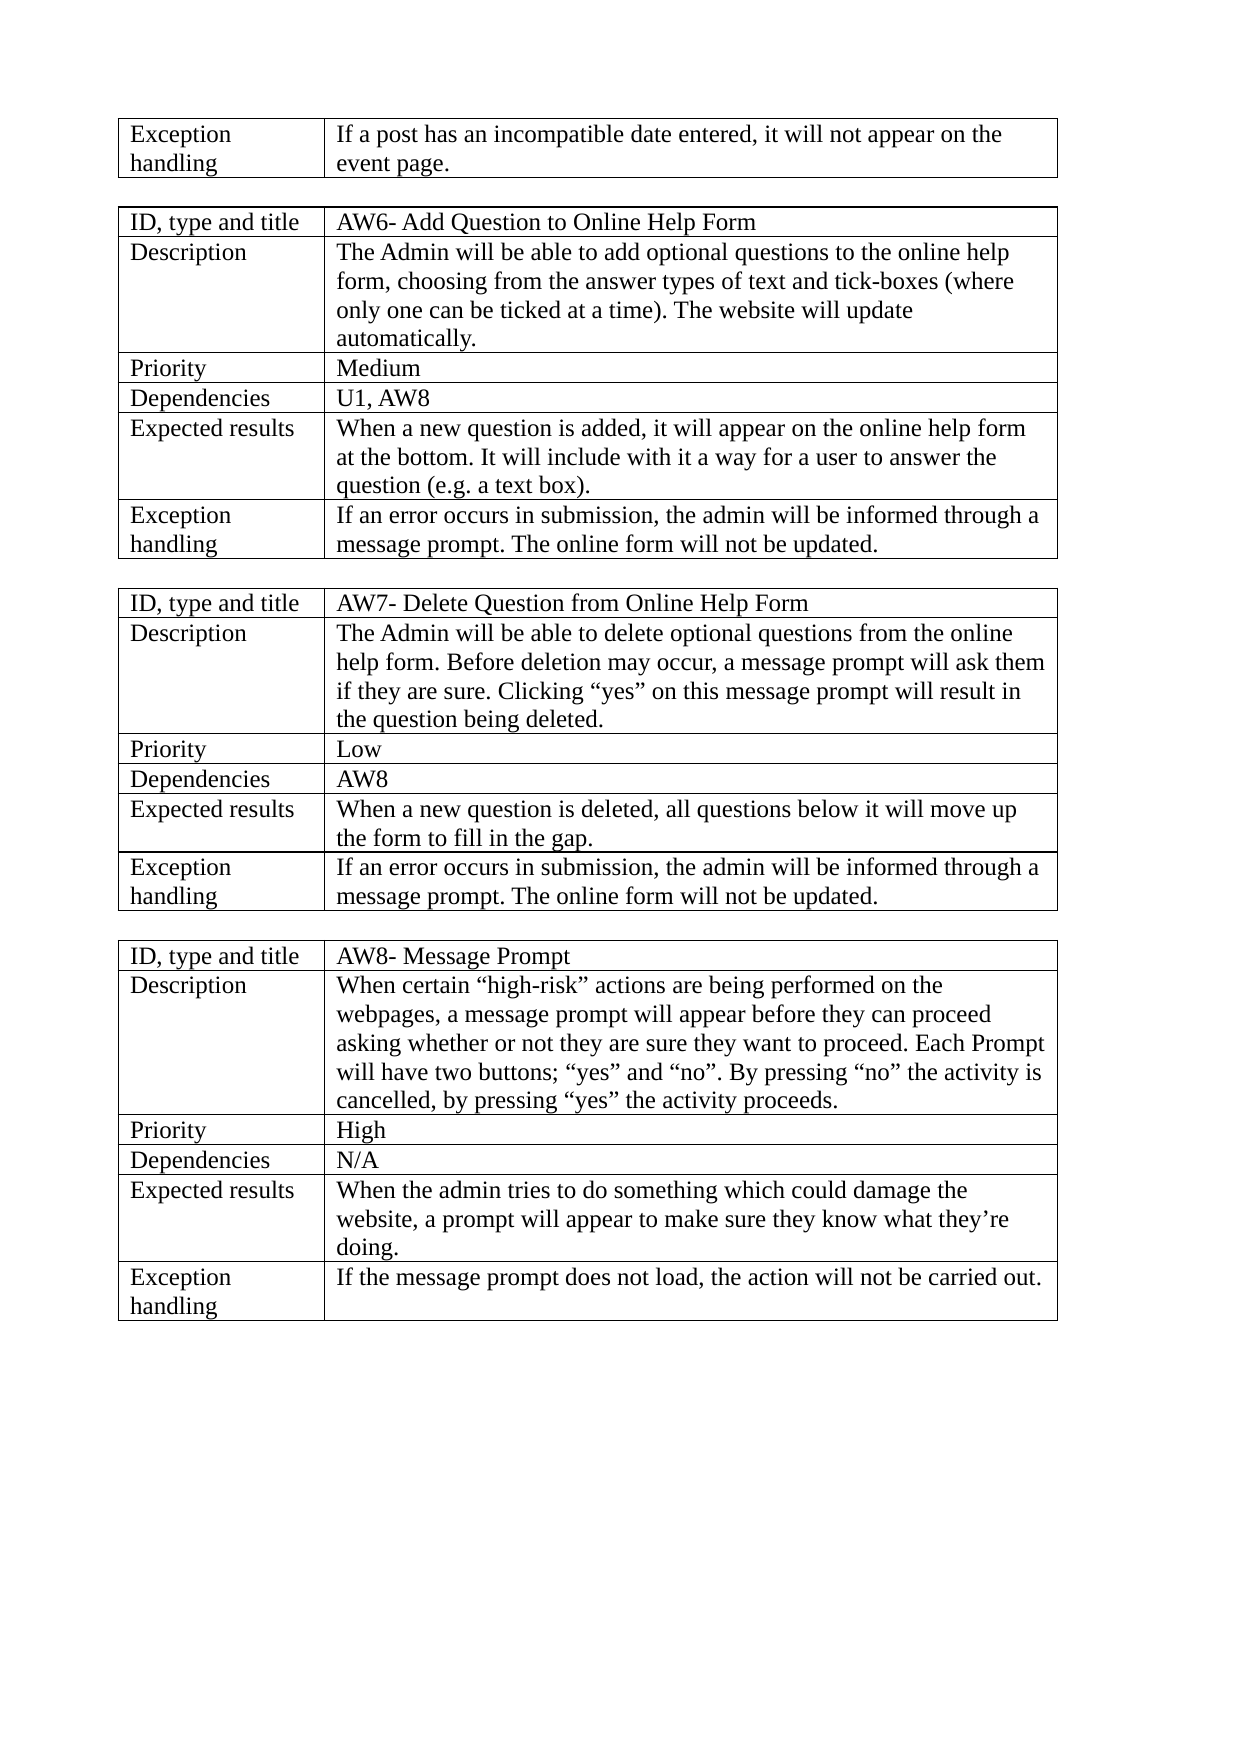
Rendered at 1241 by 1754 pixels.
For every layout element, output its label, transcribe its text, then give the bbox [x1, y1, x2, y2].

table_cell When a new question is added, it will appear on the online help form at the bottom. It will include with it a way for a user to answer the question (e.g. a text box). [325, 413, 1057, 499]
table_cell Exception handling [119, 853, 324, 910]
table_cell Priority [119, 1115, 324, 1144]
table_cell N/A [325, 1145, 1057, 1174]
table_cell If a post has an incompatible date entered, it will not appear on the event page. [325, 119, 1057, 177]
table_header ID, type and title [119, 589, 324, 617]
table_header AW8- Message Prompt [325, 941, 1057, 969]
table_cell If an error occurs in submission, the admin will be informed through a message prompt. The online form will not be updated. [325, 853, 1057, 910]
table_header AW6- Add Question to Online Help Form [325, 208, 1057, 236]
table_cell AW8 [325, 764, 1057, 793]
table_cell Exception handling [119, 119, 324, 177]
table_cell Exception handling [119, 1262, 324, 1320]
table_cell High [325, 1115, 1057, 1144]
table_cell U1, AW8 [325, 383, 1057, 412]
table_cell Expected results [119, 413, 324, 499]
table_cell When certain “high-risk” actions are being performed on the webpages, a message prompt will appear before they can proceed asking whether or not they are sure they want to proceed. Each Prompt will have two buttons; “yes” and “no”. By pressing “no” the activity is cancelled, by pressing “yes” the activity proceeds. [325, 971, 1057, 1114]
table_cell Expected results [119, 1175, 324, 1261]
table_cell Priority [119, 353, 324, 382]
table_cell The Admin will be able to add optional questions to the online help form, choosing from the answer types of text and tick-boxes (where only one can be ticked at a time). The website will update automatically. [325, 237, 1057, 352]
table_cell Dependencies [119, 1145, 324, 1174]
table_cell Description [119, 618, 324, 733]
table_cell Description [119, 971, 324, 1114]
table_cell Description [119, 237, 324, 352]
table_header ID, type and title [119, 941, 324, 969]
table_cell When a new question is deleted, all questions below it will move up the form to fill in the gap. [325, 794, 1057, 851]
table_cell If an error occurs in submission, the admin will be informed through a message prompt. The online form will not be updated. [325, 500, 1057, 558]
table_cell Low [325, 734, 1057, 763]
table_header AW7- Delete Question from Online Help Form [325, 589, 1057, 617]
table_cell Dependencies [119, 383, 324, 412]
table_cell The Admin will be able to delete optional questions from the online help form. Before deletion may occur, a message prompt will ask them if they are sure. Clicking “yes” on this message prompt will result in the question being deleted. [325, 618, 1057, 733]
table_cell When the admin tries to do something which could damage the website, a prompt will appear to make sure they know what they’re doing. [325, 1175, 1057, 1261]
table_cell If the message prompt does not load, the action will not be carried out. [325, 1262, 1057, 1320]
table_cell Expected results [119, 794, 324, 851]
table_cell Exception handling [119, 500, 324, 558]
table_cell Medium [325, 353, 1057, 382]
table_cell Priority [119, 734, 324, 763]
table_header ID, type and title [119, 208, 324, 236]
table_cell Dependencies [119, 764, 324, 793]
